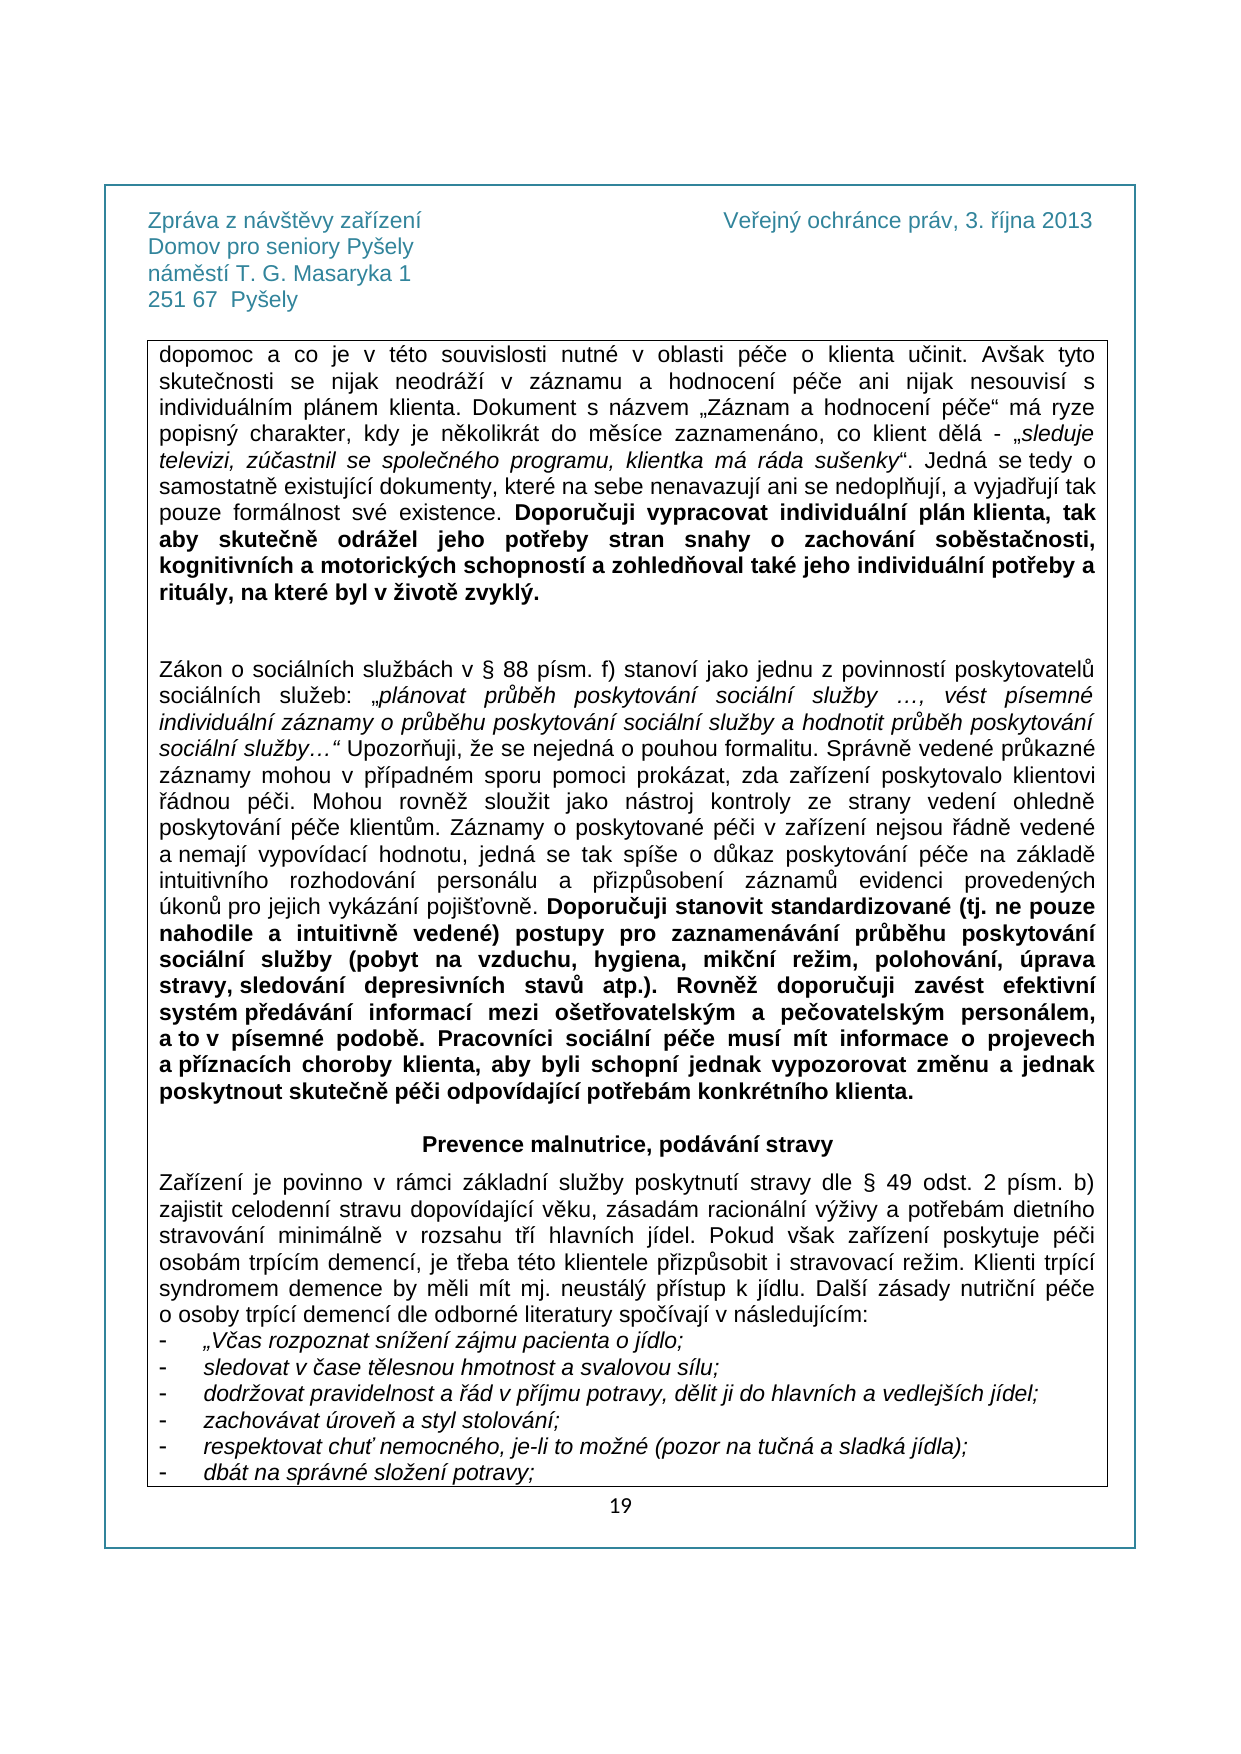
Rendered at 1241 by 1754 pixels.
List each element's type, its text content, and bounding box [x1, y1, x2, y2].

table_cell Péče je v zařízení zajišťována celkem šesti registrovanými zdravotními sestrami a osmi pracovníky v sociálních službách. Dalšími pracovníky, kteří se podílejí na zajištění péče o klienty, jsou ergoterapeut, arteterapeut a fyzioterapeut na zkrácený pracovní úvazek. Zdravotní i sociální úsek řídí manažerka kvality, přičemž oba úseky pracují odděleně. Vždy ve středu od 11:30 h do 15:00 h ordinuje v zařízení lékař. Každý klient má přiděleného klíčového pracovníka, jehož úkolem je zjistit o klientovi dostatek informací, znát jeho přání a potřeby a na základě získaných poznatků vypracovat individuální plán klienta a sestavit plán péče. Prvotní informace o přáních a potřebách klienta jsou zaznamenány v „Dojednání o způsobu poskytování sociální služby“, což je samostatný dokument tvořící přílohu smlouvy o poskytnutí sociální péče. Klient zde zaznačí, jak si přeje být oslovován, jaký preferuje denní režim, vysloví požadavky na dopomoc v ošetřovatelské péči a uvede, do jakých zájmových aktivit by se rád v zařízení zapojil. Přání a potřeby klienta by se potom měly v návaznosti na potřebnou individuální péči odrazit v individuálním plánu klienta. V individuálním plánu paní V. vyhotoveném dne 17. 10. 2012, jakož i dne 20. 4. 2013, je uvedeno, že osobním cílem a plánem klientky je návštěva rodiny. K naplnění cíle dále klíčový pracovník uvedl, že klientka je v kontaktu s rodinou a personál zařízení upozorní klientku na návštěvu rodiny. Konstatuji, že dokument takového obsahu nelze nazvat individuálním plánem. Jedná se o prosté zaznamenání skutečnosti, že se klientka touží setkávat s rodinou. Schází jakýkoliv náznak skutečné individuální práce s klientem na zachování a podpoře jeho soběstačnosti, pohyblivosti, motoriky nebo kognitivních funkcí, což jsou aktuální problémy u klientů a skutečný důvod jejich přechodu do ústavního zařízení a konzumování sociální služby. Ze záznamů o společných poradách v roce 2013 je zřejmé, že v zařízení probíhá vzdělávací program pro personál zaměřený na individuální plánování. Z dostupné dokumentace však není individuální přístup ke klientovi seznatelný, a ani ze žádných jiných záznamů či dokumentů nelze takový přístup ke klientovi vyvodit. Personál zařízení tak nemá k dispozici žádný dokument, na jehož základě by byla klientovi poskytována cílená individuální péče a ze kterého by bylo patrné, jaká přání a potřeby klient skutečně má a zda je na nich cíleně pracováno. Individuální plán má představovat živý dokument, se kterým pracuje personál v přímé péči a představuje základní informační materiál, kterým klíčový pracovník poskytuje vodítko pro personál v přímé péči o klienta. Individuální plány, se kterými zařízení v době návštěvy pracovalo, jsou z tohoto hlediska zcela nedostačující. Doporučuji vytvořit skutečný individuální plán péče, a nikoliv pouze formální dokument obdobného názvu. Za daných okolností nelze v zařízení hovořit o poskytování individuální péče. Předávání informací mezi personálem, dokumentace Personál si většinu informací o klientech předává ústně. K předávání informací slouží také každodenní porada ošetřovatelského a pečovatelského personálu v době od 8:15 h - 8:30 h. Ústně jsou předávány i zásadní informace typu, kdo nedostatečně pije či přijímá stravu, kdo trpí bolestí, komu mají být nasazeny postranice atp. Nejsou nastaveny jasné a jednotné postupy týkající se zaznamenávání informací o poskytování péče klientům. Pokud tak personál nějaké záznamy dělá, jde převážně o heslovité údaje (popis stavu, případně co klient v průběhu dne dělal), bez náležité vypovídací hodnoty, které nepředstavují dostatečnou záruku kontinuity péče a uchování důležitých informací o klientovi. Ošetřovatelská dokumentace je vedena v elektronické podobě v programu Cygnus. Jedná se o dlouhodobé plány vztahující se k základnímu onemocnění klienta. Krátkodobé ošetřovatelské plány, které by reagovaly na vzniklé změny zdravotního stavu klienta, nejsou sestavovány. K zaznamenání aktuální změny zdravotního stavu slouží zápis do Deníku hlášení. Záznamy v Deníku hlášení však neobsahují intervence, které na základě ordinace lékaře provede sestra a písemné pokyny pro pracovníky v sociálních službách v souvislosti s touto změnou. Například je zde uvedeno, že byla klientovi nasazena antibiotika, avšak bez jakýchkoliv dalších pokynů (co se týká stravy, sledování klienta, projevů změn zdravotního stavu) a dále již zde není žádná zmínka o vývoji nemoci po nasazení antibiotik. Záznamy o podání léků nebo výskytu potíží u klienta v Deníku hlášení jsou v tomto směru nedostačující. Celá situace je navíc komplikována tím, že pracovníci v sociálních službách nesmějí nahlížet do ošetřovatelské dokumentace sester, nemají tedy přístup k informacím o zdravotním stavu klienta, neznají patologické příznaky onemocnění klienta, neboť schází provázanost poskytování zdravotnické (ošetřovatelské) a pečovatelské péče. V případě, že se klient vrátí z nemocnice, nelze ze žádné dokumentace dohledat, jak dále s klientem zacházet, zda došlo k nějakým změnám jeho zdravotního stavu, jídelníčku apod. Lze si jen stěží představit poskytování individuální sociální služby za nedostatku podstatných informací, kam zcela jistě patří také příznaky choroby a bezprostředně související potřeby klienta. Příkladem neefektivity ústního předávání informací je skutečnost, že ač je paní Š. silně nedoslýchavá a je nutné se nad ni nahnout a hovořit velmi nahlas, není informace o její nedoslýchavosti v žádné dokumentaci zaznamenaná. Takže aktivizační pracovnice, která na paní Š. při společném programu hovořila, neměla tušení, že paní Š. je nedoslýchavá a je potřeba se jí přizpůsobit v komunikaci. Navíc paní Š. je v zařízení od 12. 2. 2013 a do dne návštěvy pracovníků Kanceláře veřejného ochránce práv v červnu 2013 neměla vypracovaný individuální plán péče, a to bez jakéhokoliv relevantního důvodu. Jedná se o porušení základní zásady poskytování sociálních služeb v zařízení sociální péče, neboť nebyly identifikovány individuální potřeby klienta ve smyslu § 2 odst. 2 zákona o sociálních službách, a nelze mu tedy poskytovat sociální služby dle jeho potřeb, schopností a osobních cílů. Z vyhotovených individuálních plánů, do kterých měli možnost pracovníci Kanceláře nahlédnout, je patrný jistý formální a popisný přístup. Individuální plán paní V., jak bylo výše již zmíněno, má podobu jedné holé věty „návštěva rodiny“. Dalším individuálním plánem jiné klientky je po dvouleté snaze o návštěvu koncertu vážné hudby, pouze „poslech vážné hudby“. V dokumentu „Plán péče“ jsou heslovitě uvedeny oblasti, v nichž klient potřebuje dopomoc a co je v této souvislosti nutné v oblasti péče o klienta učinit. Avšak tyto skutečnosti se nijak neodráží v záznamu a hodnocení péče ani nijak nesouvisí s individuálním plánem klienta. Dokument s názvem „Záznam a hodnocení péče“ má ryze popisný charakter, kdy je několikrát do měsíce zaznamenáno, co klient dělá - „sleduje televizi, zúčastnil se společného programu, klientka má ráda sušenky“. Jedná se tedy o samostatně existující dokumenty, které na sebe nenavazují ani se nedoplňují, a vyjadřují tak pouze formálnost své existence. Doporučuji vypracovat individuální plán klienta, tak aby skutečně odrážel jeho potřeby stran snahy o zachování soběstačnosti, kognitivních a motorických schopností a zohledňoval také jeho individuální potřeby a rituály, na které byl v životě zvyklý. Zákon o sociálních službách v § 88 písm. f) stanoví jako jednu z povinností poskytovatelů sociálních služeb: „plánovat průběh poskytování sociální služby …, vést písemné individuální záznamy o průběhu poskytování sociální služby a hodnotit průběh poskytování sociální služby…“ Upozorňuji, že se nejedná o pouhou formalitu. Správně vedené průkazné záznamy mohou v případném sporu pomoci prokázat, zda zařízení poskytovalo klientovi řádnou péči. Mohou rovněž sloužit jako nástroj kontroly ze strany vedení ohledně poskytování péče klientům. Záznamy o poskytované péči v zařízení nejsou řádně vedené a nemají vypovídací hodnotu, jedná se tak spíše o důkaz poskytování péče na základě intuitivního rozhodování personálu a přizpůsobení záznamů evidenci provedených úkonů pro jejich vykázání pojišťovně. Doporučuji stanovit standardizované (tj. ne pouze nahodile a intuitivně vedené) postupy pro zaznamenávání průběhu poskytování sociální služby (pobyt na vzduchu, hygiena, mikční režim, polohování, úprava stravy, sledování depresivních stavů atp.). Rovněž doporučuji zavést efektivní systém předávání informací mezi ošetřovatelským a pečovatelským personálem, a to v písemné podobě. Pracovníci sociální péče musí mít informace o projevech a příznacích choroby klienta, aby byli schopní jednak vypozorovat změnu a jednak poskytnout skutečně péči odpovídající potřebám konkrétního klienta. Prevence malnutrice, podávání stravy Zařízení je povinno v rámci základní služby poskytnutí stravy dle § 49 odst. 2 písm. b) zajistit celodenní stravu dopovídající věku, zásadám racionální výživy a potřebám dietního stravování minimálně v rozsahu tří hlavních jídel. Pokud však zařízení poskytuje péči osobám trpícím demencí, je třeba této klientele přizpůsobit i stravovací režim. Klienti trpící syndromem demence by měli mít mj. neustálý přístup k jídlu. Další zásady nutriční péče o osoby trpící demencí dle odborné literatury spočívají v následujícím: „Včas rozpoznat snížení zájmu pacienta o jídlo; sledovat v čase tělesnou hmotnost a svalovou sílu; dodržovat pravidelnost a řád v příjmu potravy, dělit ji do hlavních a vedlejších jídel; zachovávat úroveň a styl stolování; respektovat chuť nemocného, je-li to možné (pozor na tučná a sladká jídla); dbát na správné složení potravy; dbát na dostatečný a kontinuální přísun tekutin; mít objektivní přehled o skutečné konzumaci stravy; motivovat a zapojit nemocného do přípravy jídla a stolování.“ Někteří klienti domova jsou trvale upoutáni na lůžko, mohou mít omezené komunikační schopnosti, a jsou tak zcela odkázání na péči personálu zařízení. Ta musí zahrnovat i zajištění základní výživy těchto klientů. Proto se během systematických návštěv zařízení tohoto typu zaměřuji také na to, zda si je zařízení vědomo rizik spojených s malnutricí a zda má nastavený systém prevence, aby se vzniku malnutrice zabránilo. V době návštěvy bylo v zařízení několik klientů trvale upoutáno na lůžko. Přestože vzhledem ke svému zdravotnímu stavu patří k rizikové skupině z hlediska možnosti vzniku malnutrice, nevede se ani u těchto klientů evidence přijaté stravy a tekutin. Pokud některý z klientů hubne, sdělí tuto informaci personál zdravotní sestře a je informován lékař, který případně naordinuje Nutridrink. Tuto informaci si také personál sdělí při každodenních ranních poradách, ovšem z porad se nevyhotovuje žádný písemný záznam. Zcela tak schází systematický přístup k vyhodnocování rizika malnutrice. Vážení klientů jednou měsíčně samo o sobě nedostačuje. Vyhodnocení nedostatečného příjmu tekutin a stravy tak závisí na subjektivním pozorování personálu, nikoliv na objektivně zaznamenaných hodnotách. Je zde velké potencionální riziko, že na nedostatek tekutin nebo váhový úbytek nebude včas reagováno a bude nezbytný převoz do zdravotnického zařízení. Personál zařízení uvedl, že takové informace si předávají na každodenních ranních poradách. Jedná se o nestandardizovaný postup, který není možné zpětně kontrolovat, a ověřit tak jeho správnost. U osob trpících syndromem demence je přitom nutné dbát na pitný režim a také zohlednit jejich zvýšenou potřebu příjmu energie. Pokud personál u klienta zjistí váhový úbytek, je nezbytné zavést sledování konzumace jídla a tekutin, a to v objektivně měřitelných hodnotách (udání objemu tekutin, celá/polovina/čtvrtina porce jídla, případně uvést, jaké potraviny klient nedojídá) a dále spolupracovat s nutričním terapeutem nebo lékařem na vhodném doplnění výživy klienta. Doporučuji stanovit, u koho má být příjem stravy a tekutin preventivně sledován, a tento zaznamenávat pomocí objektivizovaných záznamů, ze kterých bude zjevné, zda klient snědl celou porci, polovinu, čtvrtinu, jaké množství tekutin vypil. Tyto záznamy doporučuji pravidelně vyhodnocovat a ve spolupráci s lékařem stanovit navazující postup. Doporučuji vést záznamy tak, aby bylo zjevné, kdo z personálu záznam udělal. Ke sledování příjmu stravy či tekutin lze používat formulářové archy, kde stačí množství přijaté stravy či tekutin zaznamenat zaškrtnutím vhodného políčka. Personálu tak tyto záznamy zaberou minimum času. Vzhledem k cílové skupině klientů je právě u nich riziko vzniku malnutrice a souvisejících zdravotních komplikací značné. Mělo by být i v zájmu zařízení, aby bylo schopné kdykoliv prokazatelně doložit, že svým klientům poskytuje řádnou péči, že zaměstnanci péči o klienty nezanedbali a nepodcenili žádné příznaky. Pro Vaši další informaci zasílám v příloze informační leták „Malnutrice - riziko a možnosti ochrany v zařízeních sociálních a zdravotních služeb“. Zařízení připravuje stravu ve vlastní kuchyni, přičemž strava se podává pětkrát denně (dopolední a odpolední svačina) a diabetičtí klienti mají ještě druhou večeři. Kuchyně připravuje dietu racionální, diabetickou a žlučníkovou. Jídelníček je vytvářen ve spolupráci s klienty, ředitelkou zařízení a lékařem, přičemž v zařízení schází nutriční terapeut. Nad rámec podávané stravy již klienti nemohou dodatečně o žádné jídlo žádat. Večeře se podává od 16:30 h a dalším jídlem je až snídaně v 8:00 h. Někteří klienti v této souvislosti uvedli, že mívají hlad a dojídají se z vlastních zásob, často sušenkami nebo sladkostmi. Doporučuji pro velké časové rozmezí mezi podáváním večeře a snídaně ponechat klientům pro případ potřeby k dispozici alespoň pečivo. Upozorňuji, že klient trpící Alzheimerovou demencí má v důsledku vývoje choroby zvýšenou potřebu příjmu potravy a energie a je nutné tuto skutečnost v jeho jídelníčku zohlednit. V zařízení však všichni klienti dostávají stejné porce, jídla jednotlivých diet se od sebe také téměř neliší. Z jídelníčků je navíc zřejmé, že u jednotlivých porcí není propočítaná energetická ani biologická hodnota, a nelze tedy jednoznačně tvrdit, že klienti dostávají stravu na základě svých nutričních potřeb. Doporučuji jídelníčky sestavovat s ohledem na nutriční hodnotu stravy a zvláštní potřeby jednotlivých klientů. Strava se podává v suterénu ve společné jídelně, na společných jídelnách na každém poschodí a na pokojích se stravují imobilní klienti nebo klienti v případě nemoci. Strava je na jednotlivá poschodí a na pokoje převážena již naporcovaná na talíři, nelze tedy zohlednit případné individuální požadavky klientů ohledně množství. Z rozhovoru s ošetřovatelským personálem bylo také zjištěno, že se neodměřují dávky příkrmů u diabetiků. Při sledování podávání večeří v prvním patře zařízení bylo zjištěno, že jedna pracovnice vydává večeři pro 16 klientů. Byli mezi nimi také klienti, kteří se již sami nebyli schopni najíst a museli vyčkat, než bude jídlo rozdáno do pokojů všem klientům. Mezitím jim večeře vystydla. Podávání večeře působilo značně chaoticky, během stolování nebyl v jídelně přítomen nikdo z personálu zařízení. Pokyn ohledně úpravy stravy dává do kuchyně vrchní sestra nebo sestra, někdy to doporučí lékař. V dokumentaci klientů údaj o úpravě stravy není. V době návštěvy zařízení nikdo z klientů nedostával mixovanou stravu. Pro případ potřeby v budoucnu doporučuji zaznamenat rozhodnutí o mechanické úpravě stravy v dokumentaci klientů (nutriční plán), tak aby bylo patrné, kdo toto rozhodnutí přijal, kdy a jaké byly důvody. Doporučuji stavu nemixovat, ale mlít, drtit, případně krájet, a to jednotlivé složky stravy zvlášť. Některým klientům jsou tekutiny podávány z kojenecké láhve s dudlíkem, což považuji za nevhodnou praxi, která je pro klienta nedůstojná. Na trhu existuje řada jiných vhodných pomůcek. Podávání léků V zařízení jsou podávány léky na základě medikačních karet, které vyhotovují sestry opisem originální ordinace léčiv ze zdravotnické dokumentace lékaře. Medikační karty se přepisují každý měsíc. Každá změna medikace je opatřena podpisem a razítkem lékaře. Na zadní stranu medikační karty se značí doba podání léků s podpisem sestry, která lék vydala. Léky chystá sestra, která má noční službu a v průběhu dne je vydává sestra sloužící denní službu. Ordinace léků je srozumitelná a v kontrolovaných případech se obsah medikačních karet shodoval s originální ordinací lékaře. Léky jsou v zařízení uloženy v uzamykatelné skříni na pracovišti sester. V době návštěvy nebyla skříň s léky uzamčená. V lékové skříni nebyly nalezeny neevidované léky se zklidňujícím účinkem ani léky po zemřelých klientech. U podávaných psychofarmak byla ordinace lékaře jednoznačná, sestry nemohou ani v případě potřeby bez konzultace lékaře podat zvýšenou dávku. Zařízení se v oblasti vydávání léků vyznačuje dobrou praxí. Pouze upozorňuji, že je nutné uzamykat skříň s léky, aby bylo minimalizováno riziko nebezpečí při vniknutí třetí osoby na pracoviště sester. A dále upozorňuji, že léky klientovi vydává jiný pracovník než ten, který je nachystal, nemá tak možnost ověřit, zda vydává správný lék, ačkoliv za správné podání léku odpovídá. Ke zvýšení standardu poskytované péče proto zvažte, zda jsou stávající vnitřní postupy rozdělení práce při přípravě a výdeji léků nastaveny tak, že nemůže dojít k chybě a nepřiměřenému přenosu odpovědnosti. Fáze demence Osoba trpící syndromem demence v každé z fází onemocnění vyžaduje specifickou péči, kterou by zařízení mělo zajistit. Od fáze demence by se měla odvíjet i náplň dne klienta. Pro více informací odkazuji na doporučení České alzheimerovské společnosti „P-PA-IA - podpora a péče lidem postiženým syndromem demence“. Personál pečující o klienty v zařízení nemá dostatek informací ani o příznacích chorob, kterými klienti trpí, ani o fázi a stupni demence, v níž se klient nachází. K dotazu pracovníků Kanceláře personál v přímé péči neuměl sdělit, kdo z klientů má diagnostikovanou demenci a v jaké fázi onemocnění se klient nachází, případně jak je této skutečnosti přizpůsobena péče o konkrétního klienta. Takové informace by bylo možné dohledat pouze ve zdravotnické dokumentaci, kam pracovníci v sociálních službách nemají přístup. Z hlediska poskytování individuální péče se personál potýká s nedostatkem informací, a nemůže tak ani poskytovat péči odpovídající fázi demence, ve které se člověk trpící tímto onemocněním nachází. Doporučuji přizpůsobit péči o klienta a průběh jeho dne stádiu, v jakém se nachází jeho onemocnění, a zajistit dostatečnou informovanost a proškolení personálu. Mikční režim Jedním z projevů demence je inkontinence. Cílem správné ošetřovatelské péče by mělo být udržet pacienta (klienta) co nejdéle kontinentním, a to díky správnému režimu, včetně režimu mikčního. Klient by měl mít možnost se v cca 2hodinových intervalech, dle potřeby i častěji, vymočit. Takto nastavený režim může minimalizovat spotřebu ochranných pomůcek pro inkontinenci, které pak mohou představovat pouze jakousi pojistku. Ošetřovatelky (pracovníci v sociálních službách) by měly mít jasné zadání, koho z klientů jak často vysazovat na (přenosné) WC, komu pomáhat dojít na toaletu a jak často. Komunikační bariéra na straně klienta (klient si neřekne, že potřebuje doprovodit na WC) by neměla být důvodem pro ukončení dopomáhání na toaletu. Mikční režim by měl vycházet z individuálních potřeb každého klienta a měl by mít odraz v dokumentaci klienta. V zařízení je dle slov personálu většina klientů inkontinentních, a to i přes skutečnost, že se jedná z velké části o klienty samostatně pohyblivé. Z celkového počtu klientů v době návštěvy jich 39 nosilo i přes den plenkové kalhotky. K takovému výsledku přispívá mimo jiné i skutečnost, že toalety jsou společné na chodbách zařízení a v naprosto nedostatečném počtu. Klienti nemají možnost se beze spěchu na toaletách vystřídat, případně je to pro ně příliš daleká cesta a celkově příliš náročný úkon. Tuto situaci lze částečně zlepšit alespoň dostatečným počtem toaletních křesel na pokojích klientů, avšak při procházení zařízení jich pracovníci Kanceláře zaznamenali na pokojích jen pět. V zařízení nelze hovořit o existenci mikčního režimu nebo jakéhokoliv standardizovaného přístupu k této otázce. V zařízení bylo zjištěno, že personál nemá jasné zadání, koho vysazovat a koho ne, vychází z toho, který klient je o to požádá. Tyto informace se předávají opět pouze ústně. Doporučuji stanovit klientům mikční režim, v jehož rámci bude řešeno, kdo používá inkontinenční pomůcky (pleny a vložky) na noc, kdo i přes den, komu má personál v přímé péči dopomáhat na toaletu a jak často. Sledování bolesti U pacientů s pokročilou demencí není rozpoznání bolesti vždy snadné. Nerozpoznaná a neléčená bolest přitom zásadně zhoršuje kvalitu života klientů a může být příznakem počínajícího závažného onemocnění. V zařízení není zaveden standardizovaný systém pravidelného testování a zaznamenávání bolesti klientů. Pokud o některém z klientů personál ví, že trpí bolestí, jde o výsledek každodenního intuitivního pozorování klientů. Pracovníci v sociálních službách nahlásí podezření na bolest u klienta všeobecné sestře, avšak dále naprosto netuší, co se s klientem děje dál, zda má tento jejich poznatek nějaké následky. Doporučuji zavést standardizovaný způsob monitorování bolesti klientů, zejména těch, kteří mají omezené komunikační schopnosti. Trvale ležící klient Někteří klienti jsou trvale upoutáni na lůžko a s ohledem na jejich zdravotní stav či nevůli nejsou již ani vysazováni do křesla či v lůžku posazováni k jídlu. Z ošetřovatelské dokumentace však není zjevné, kdo o tomto rozhodl a jak dlouho tento stav trvá, přestože se jedná o zásadní a trvalé zhoršení kvality života seniora. V této souvislosti též poukazuji na výše řečené; ani u těchto klientů není vedena evidence příjmu tekutin a stravy, není systematicky řešena otázka malnutrice. U trvale ležícího klienta je vysoké riziko vzniku dekubitů, které v důsledku dehydratace nebo malnutrice mnohonásobně stoupá. V zařízení bylo v době návštěvy několik trvale ležících klientů a u žádného z nich nebyla nastavena preventivní opatření vzniku dekubitu - záznamy o pravidelném polohování a přehled o příjmu tekutin a stravy. V ošetřovatelské dokumentaci v počítačovém programu Cygnus je vedeno „Hodnocení rizika vzniku dekubitů“, ale s výsledkem hodnocení není dále již nijak pracováno. Opět se jedná o příklad nedostatku individuální péče. Doporučuji, aby rozhodnutí o tom, že určitý klient již nebude posazován, bylo vždy konzultováno s lékařem a bylo zaznamenáno v dokumentaci klienta. Je nutné zavést preventivní opatření vzniku dekubitů, malnutrice a dehydratace a přistupovat k těmto klientům se zvýšenou pozorností a zaznamenávat objektivní hodnoty příjmu tekutin a stravy. [148, 341, 1107, 1486]
